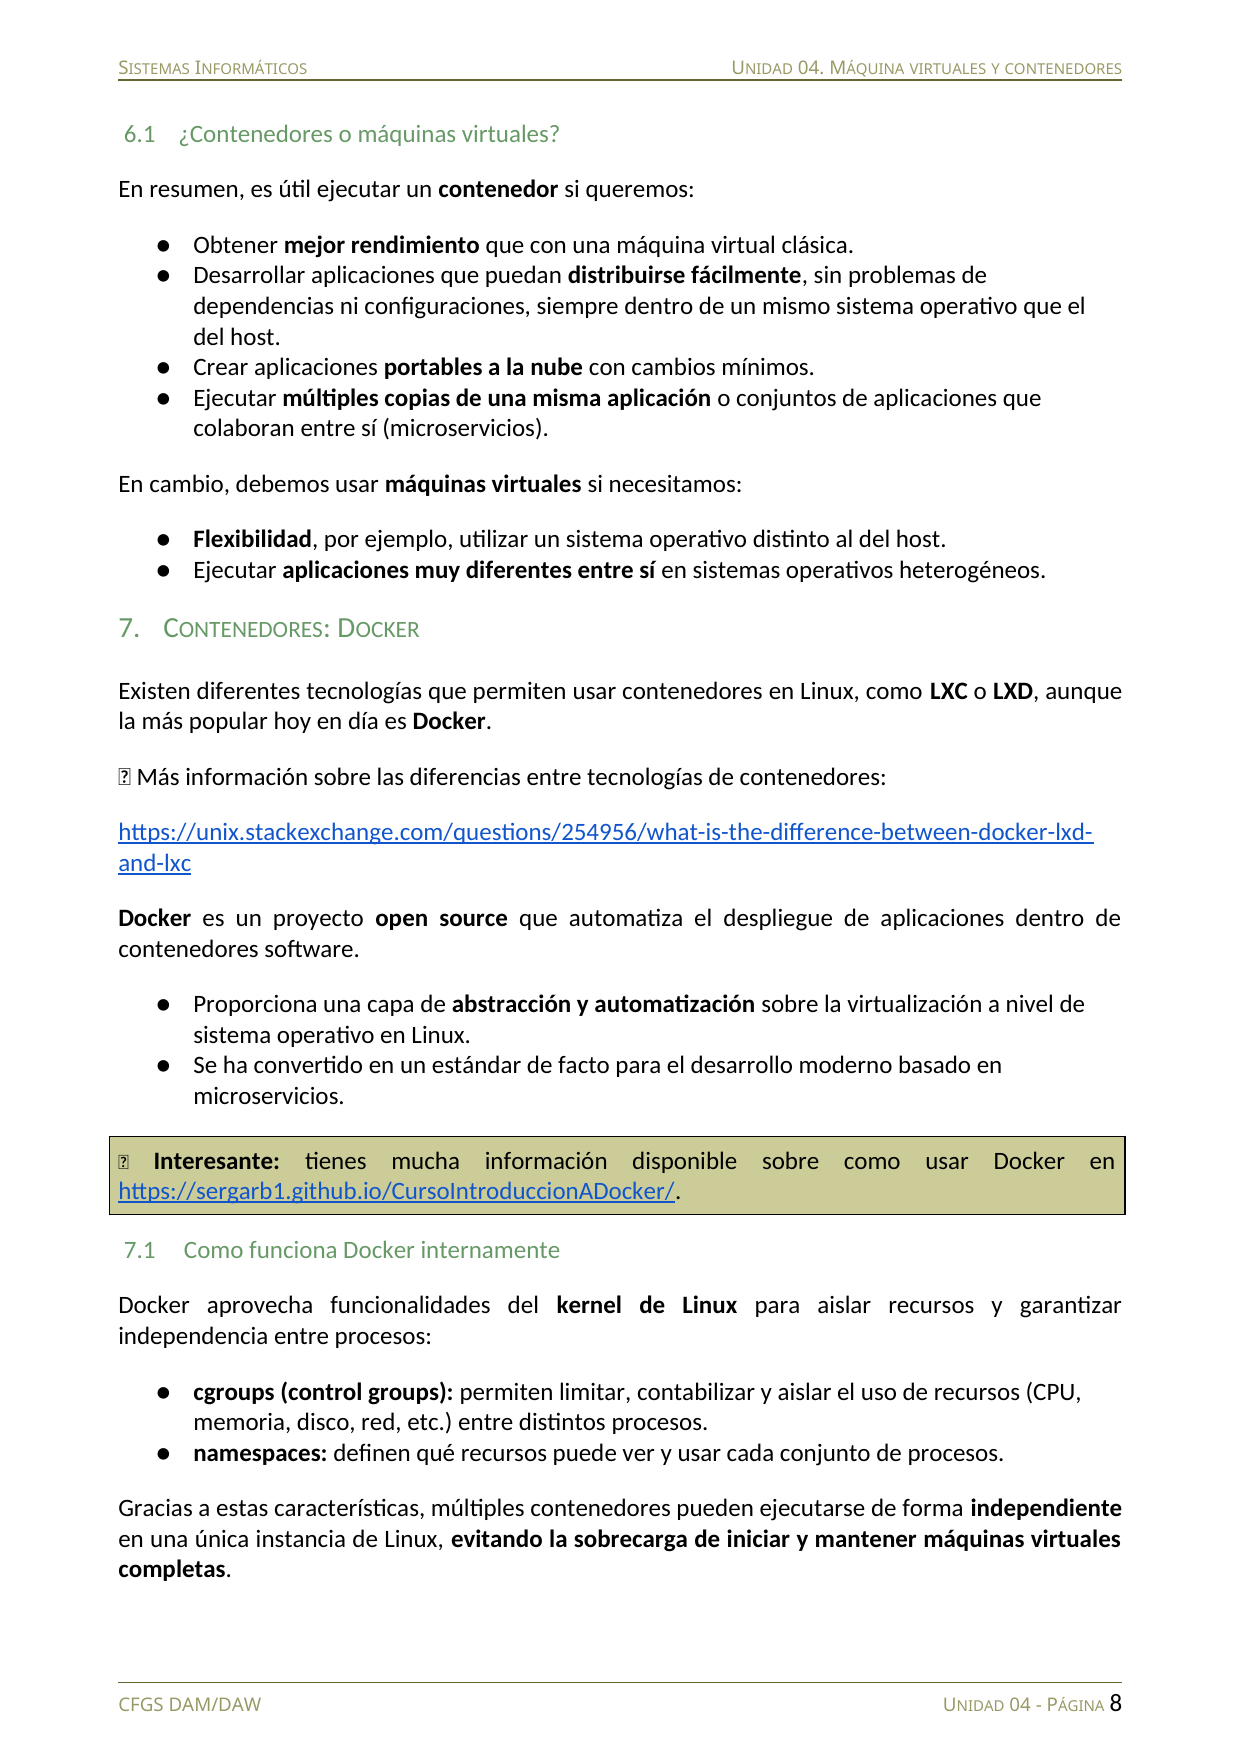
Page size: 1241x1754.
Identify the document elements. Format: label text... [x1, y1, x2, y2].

subtitle Contenedores: Docker [118, 609, 1122, 645]
list Obtener mejor rendimiento que con una máquina virtual clásica. [156, 229, 1122, 259]
list namespaces: definen qué recursos puede ver y usar cada conjunto de procesos. [156, 1437, 1122, 1467]
list Desarrollar aplicaciones que puedan distribuirse fácilmente, sin problemas de dependencias ni configuraciones, siempre dentro de un mismo sistema operativo que el del host. [156, 259, 1122, 351]
list Crear aplicaciones portables a la nube con cambios mínimos. [156, 351, 1122, 382]
text Docker es un proyecto open source que automatiza el despliegue de aplicaciones dentro de contenedores software. [118, 902, 1122, 963]
text 📌 Más información sobre las diferencias entre tecnologías de contenedores: [118, 761, 1122, 791]
text Existen diferentes tecnologías que permiten usar contenedores en Linux, como LXC o LXD, aunque la más popular hoy en día es Docker. [118, 675, 1122, 736]
text Gracias a estas características, múltiples contenedores pueden ejecutarse de forma independiente en una única instancia de Linux, evitando la sobrecarga de iniciar y mantener máquinas virtuales completas. [118, 1492, 1122, 1584]
list Ejecutar múltiples copias de una misma aplicación o conjuntos de aplicaciones que colaboran entre sí (microservicios). [156, 382, 1122, 443]
text En resumen, es útil ejecutar un contenedor si queremos: [118, 173, 1122, 204]
list Flexibilidad, por ejemplo, utilizar un sistema operativo distinto al del host. [156, 523, 1122, 554]
list Proporciona una capa de abstracción y automatización sobre la virtualización a nivel de sistema operativo en Linux. [156, 988, 1122, 1049]
list Ejecutar aplicaciones muy diferentes entre sí en sistemas operativos heterogéneos. [156, 554, 1122, 584]
text Docker aprovecha funcionalidades del kernel de Linux para aislar recursos y garantizar independencia entre procesos: [118, 1290, 1122, 1351]
list cgroups (control groups): permiten limitar, contabilizar y aislar el uso de recursos (CPU, memoria, disco, red, etc.) entre distintos procesos. [156, 1376, 1122, 1437]
text https://unix.stackexchange.com/questions/254956/what-is-the-difference-between-docker-lxd-and-lxc [118, 816, 1122, 877]
subtitle ¿Contenedores o máquinas virtuales? [118, 118, 1122, 148]
list Se ha convertido en un estándar de facto para el desarrollo moderno basado en microservicios. [156, 1049, 1122, 1111]
text En cambio, debemos usar máquinas virtuales si necesitamos: [118, 468, 1122, 498]
text 💬 Interesante: tienes mucha información disponible sobre como usar Docker en https://sergarb1.github.io/CursoIntroduccionADocker/. [110, 1137, 1124, 1214]
subtitle Como funciona Docker internamente [118, 1234, 1122, 1265]
